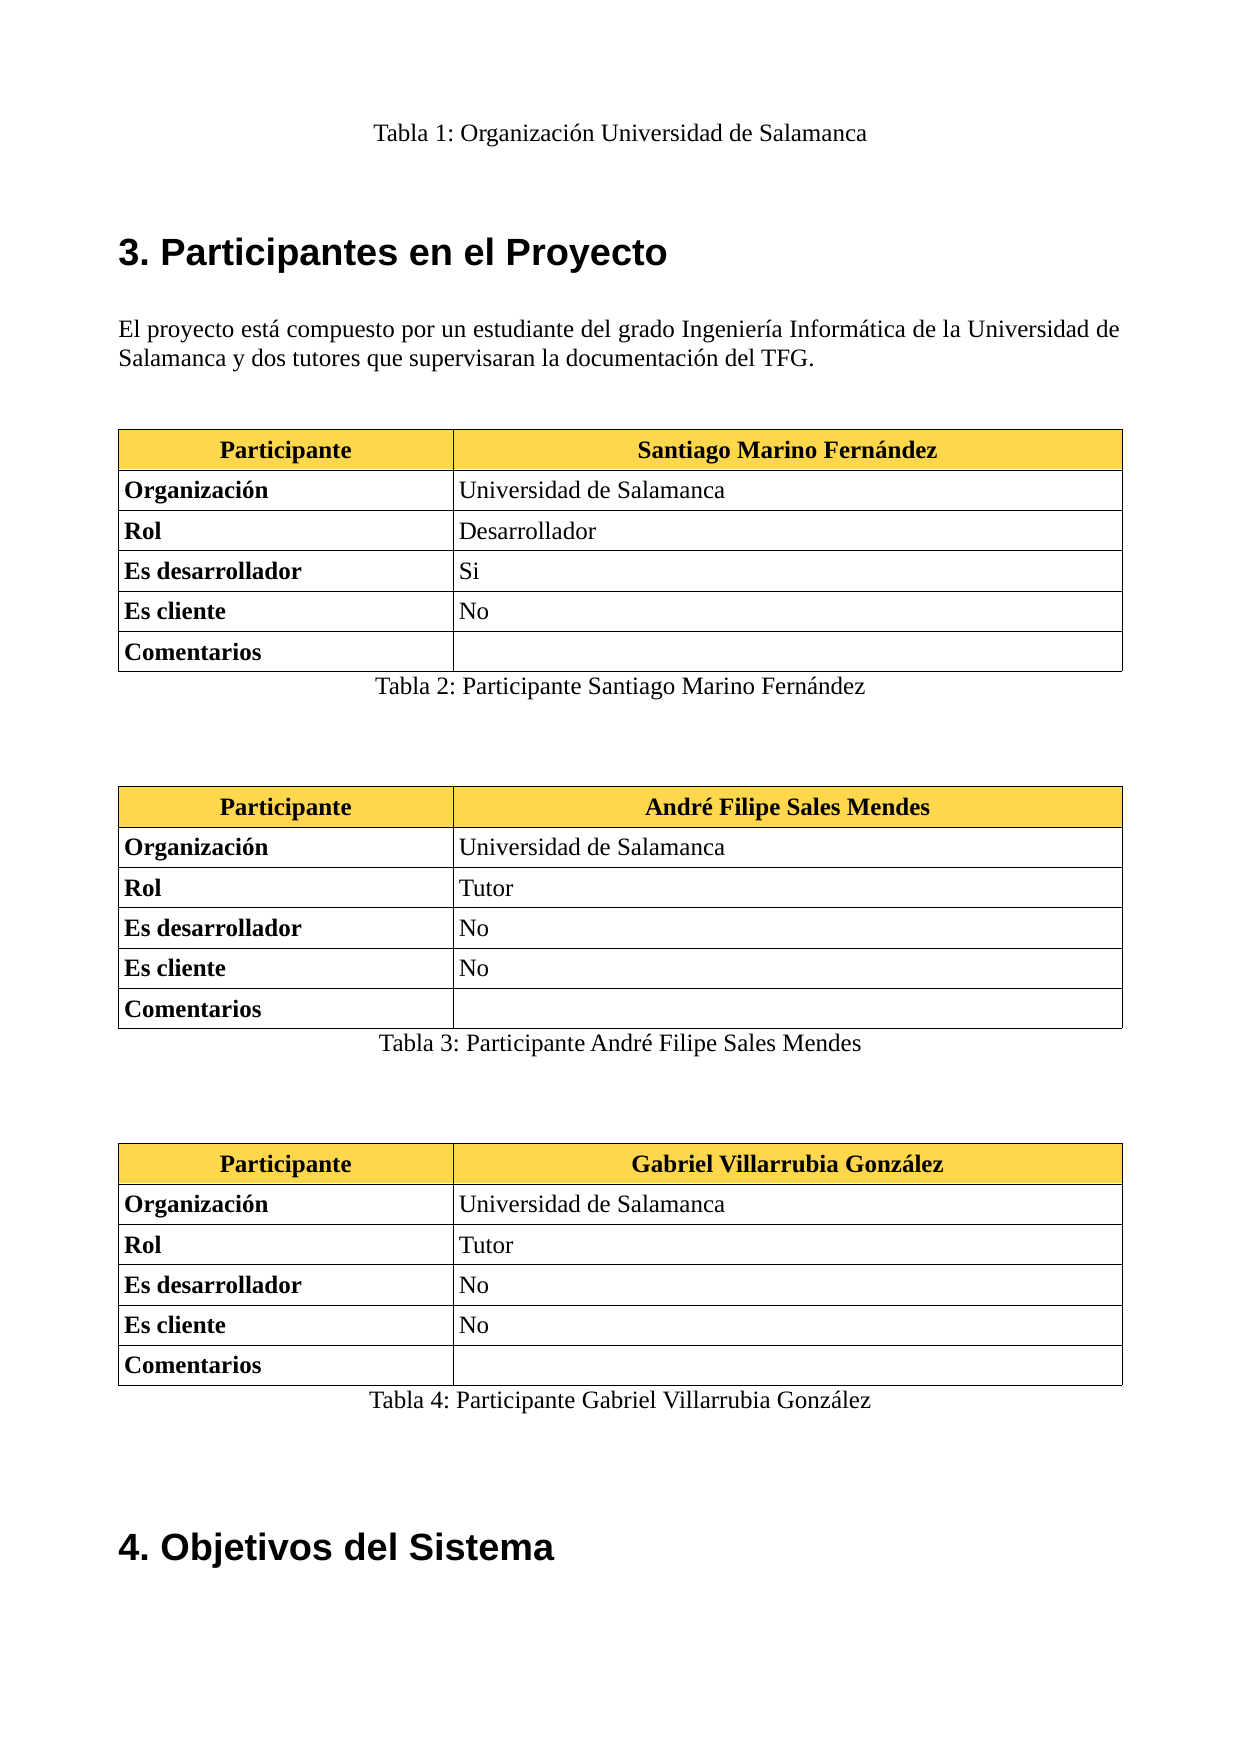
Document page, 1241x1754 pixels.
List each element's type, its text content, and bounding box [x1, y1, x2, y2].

table_cell Es cliente [119, 949, 453, 988]
table_cell No [454, 908, 1122, 947]
table_cell Rol [119, 868, 453, 907]
text Tabla 2: Participante Santiago Marino Fernández [118, 672, 1122, 700]
table_header Santiago Marino Fernández [454, 430, 1122, 469]
table_cell Si [454, 551, 1122, 591]
table_cell Rol [119, 1225, 453, 1264]
text Tabla 3: Participante André Filipe Sales Mendes [118, 1029, 1122, 1057]
table_cell Universidad de Salamanca [454, 471, 1122, 510]
table_cell Tutor [454, 1225, 1122, 1264]
text El proyecto está compuesto por un estudiante del grado Ingeniería Informática de la Universidad de Salamanca y dos tutores que supervisaran la documentación del TFG. [118, 314, 1122, 372]
table_cell Comentarios [119, 632, 453, 671]
table_cell Es cliente [119, 592, 453, 631]
subtitle 4. Objetivos del Sistema [118, 1525, 1122, 1569]
table_cell No [454, 949, 1122, 988]
table_cell [454, 1346, 1122, 1385]
table_cell No [454, 592, 1122, 631]
table_header Participante [119, 430, 453, 469]
table_header Participante [119, 1144, 453, 1183]
text Tabla 1: Organización Universidad de Salamanca [118, 118, 1122, 147]
table_cell Es cliente [119, 1306, 453, 1345]
table_cell Organización [119, 1185, 453, 1224]
table_cell Universidad de Salamanca [454, 1185, 1122, 1224]
table_cell Es desarrollador [119, 908, 453, 947]
table_cell Organización [119, 828, 453, 867]
subtitle 3. Participantes en el Proyecto [118, 229, 1122, 273]
table_cell Tutor [454, 868, 1122, 907]
table_cell [454, 632, 1122, 671]
text Tabla 4: Participante Gabriel Villarrubia González [118, 1386, 1122, 1414]
table_cell Rol [119, 511, 453, 550]
table_cell Universidad de Salamanca [454, 828, 1122, 867]
table_cell Comentarios [119, 1346, 453, 1385]
table_cell Es desarrollador [119, 551, 453, 591]
table_cell No [454, 1265, 1122, 1304]
table_cell Desarrollador [454, 511, 1122, 550]
table_cell [454, 989, 1122, 1028]
table_header Gabriel Villarrubia González [454, 1144, 1122, 1183]
table_cell Organización [119, 471, 453, 510]
table_header Participante [119, 787, 453, 827]
table_header André Filipe Sales Mendes [454, 787, 1122, 827]
table_cell Es desarrollador [119, 1265, 453, 1304]
table_cell No [454, 1306, 1122, 1345]
table_cell Comentarios [119, 989, 453, 1028]
